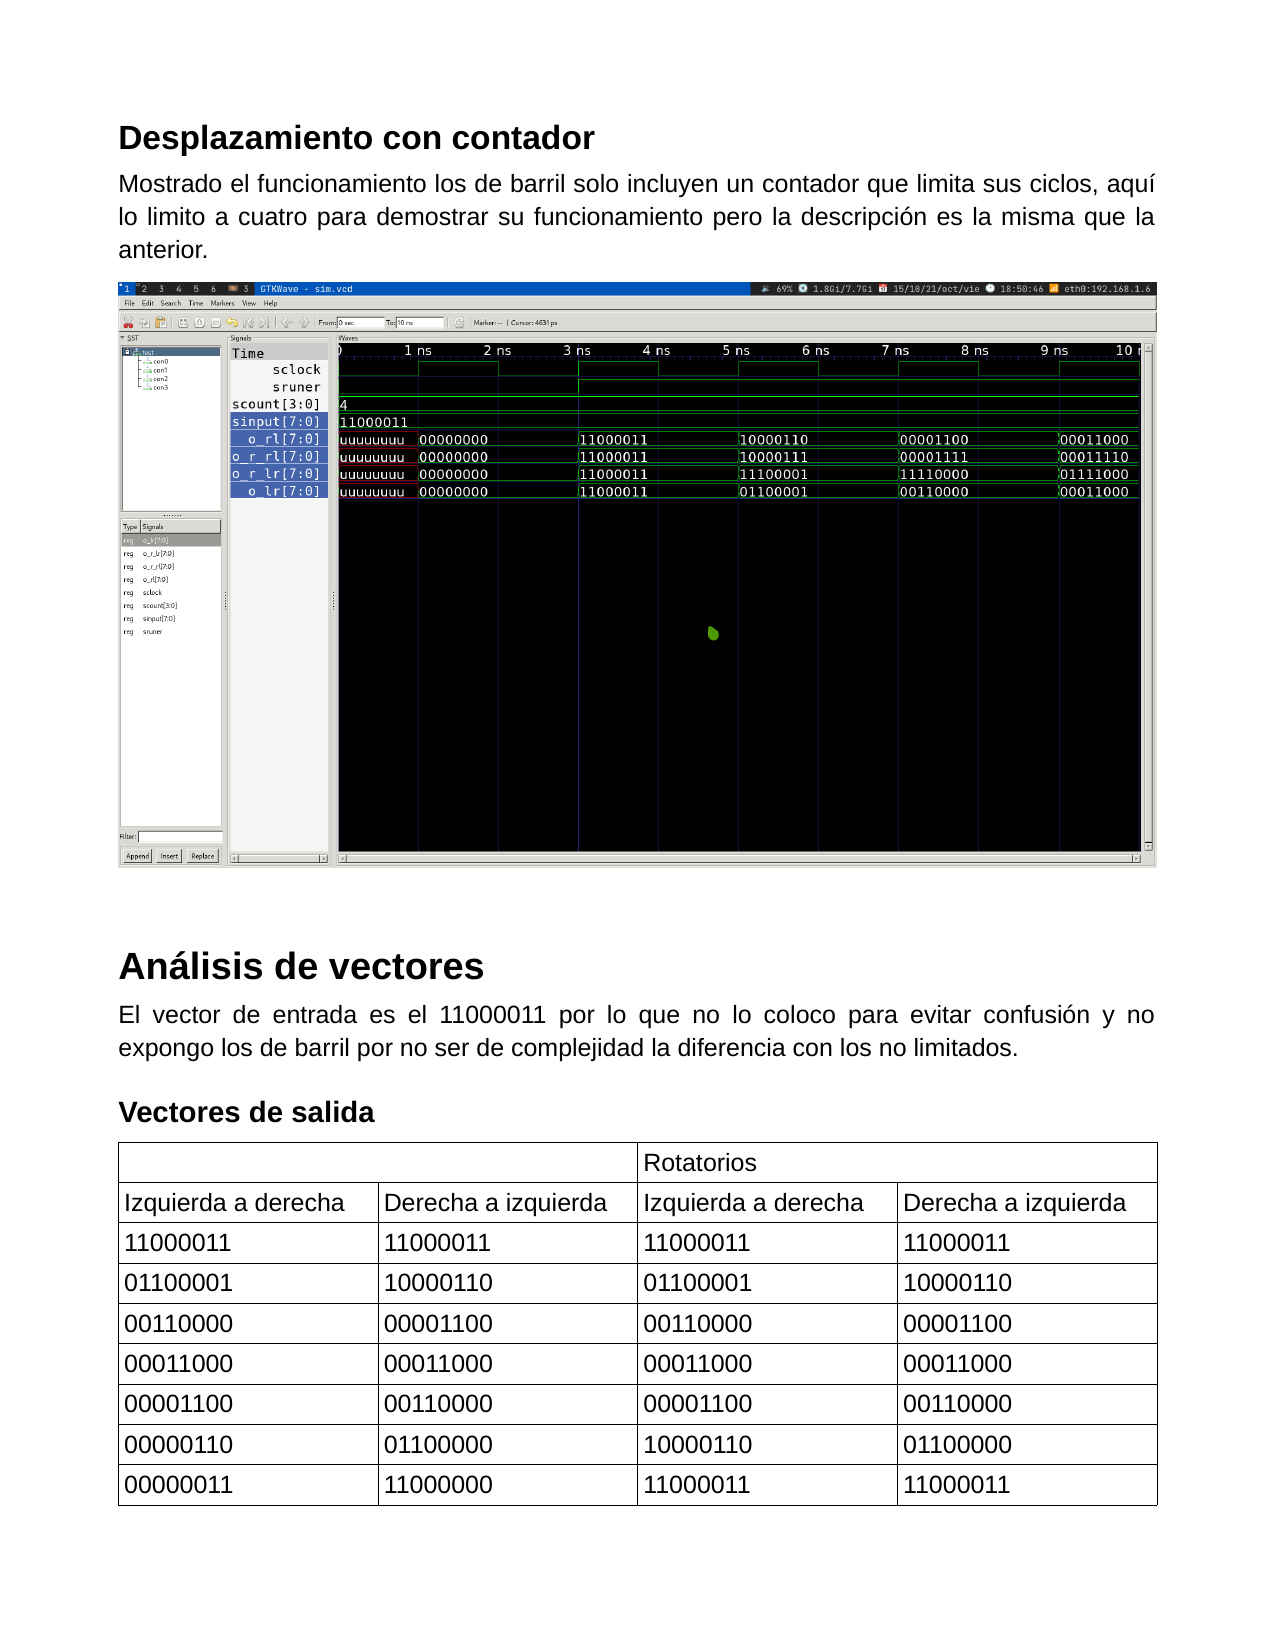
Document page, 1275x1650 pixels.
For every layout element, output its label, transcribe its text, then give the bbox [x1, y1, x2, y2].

table_cell 11000011 [638, 1223, 897, 1263]
table_header [119, 1143, 637, 1182]
table_cell 11000011 [119, 1223, 378, 1263]
table_cell 00011000 [638, 1344, 897, 1383]
text Mostrado el funcionamiento los de barril solo incluyen un contador que limita sus ciclos, aquí lo limito a cuatro para demostrar su funcionamiento pero la descripción es la misma que la anterior. [118, 169, 1157, 264]
table_cell 00110000 [379, 1385, 637, 1424]
table_cell 00001100 [638, 1385, 897, 1424]
table_cell 00011000 [898, 1344, 1157, 1383]
table_cell Izquierda a derecha [638, 1183, 897, 1222]
table_cell 01100000 [898, 1425, 1157, 1464]
table_cell 00001100 [119, 1385, 378, 1424]
table_cell Derecha a izquierda [379, 1183, 637, 1222]
table_cell 11000000 [379, 1465, 637, 1504]
table_cell 10000110 [379, 1264, 637, 1303]
table_cell 00110000 [119, 1304, 378, 1343]
table_cell 00001100 [379, 1304, 637, 1343]
subtitle Vectores de salida [118, 1095, 1157, 1129]
picture [118, 282, 1157, 868]
table_cell 00011000 [379, 1344, 637, 1383]
table_cell Izquierda a derecha [119, 1183, 378, 1222]
table_cell 00110000 [638, 1304, 897, 1343]
subtitle Análisis de vectores [118, 944, 1157, 988]
table_cell 10000110 [898, 1264, 1157, 1303]
table_cell 01100000 [379, 1425, 637, 1464]
table_header Rotatorios [638, 1143, 1157, 1182]
table_cell 00000110 [119, 1425, 378, 1464]
table_cell 00011000 [119, 1344, 378, 1383]
table_cell 01100001 [119, 1264, 378, 1303]
table_cell 11000011 [638, 1465, 897, 1504]
table_cell 10000110 [638, 1425, 897, 1464]
table_cell 00001100 [898, 1304, 1157, 1343]
table_cell 00000011 [119, 1465, 378, 1504]
table_cell 00110000 [898, 1385, 1157, 1424]
table_cell 11000011 [898, 1223, 1157, 1263]
table_cell 01100001 [638, 1264, 897, 1303]
table_cell Derecha a izquierda [898, 1183, 1157, 1222]
table_cell 11000011 [379, 1223, 637, 1263]
subtitle Desplazamiento con contador [118, 118, 1157, 157]
text El vector de entrada es el 11000011 por lo que no lo coloco para evitar confusión y no expongo los de barril por no ser de complejidad la diferencia con los no limitados. [118, 1000, 1157, 1062]
table_cell 11000011 [898, 1465, 1157, 1504]
